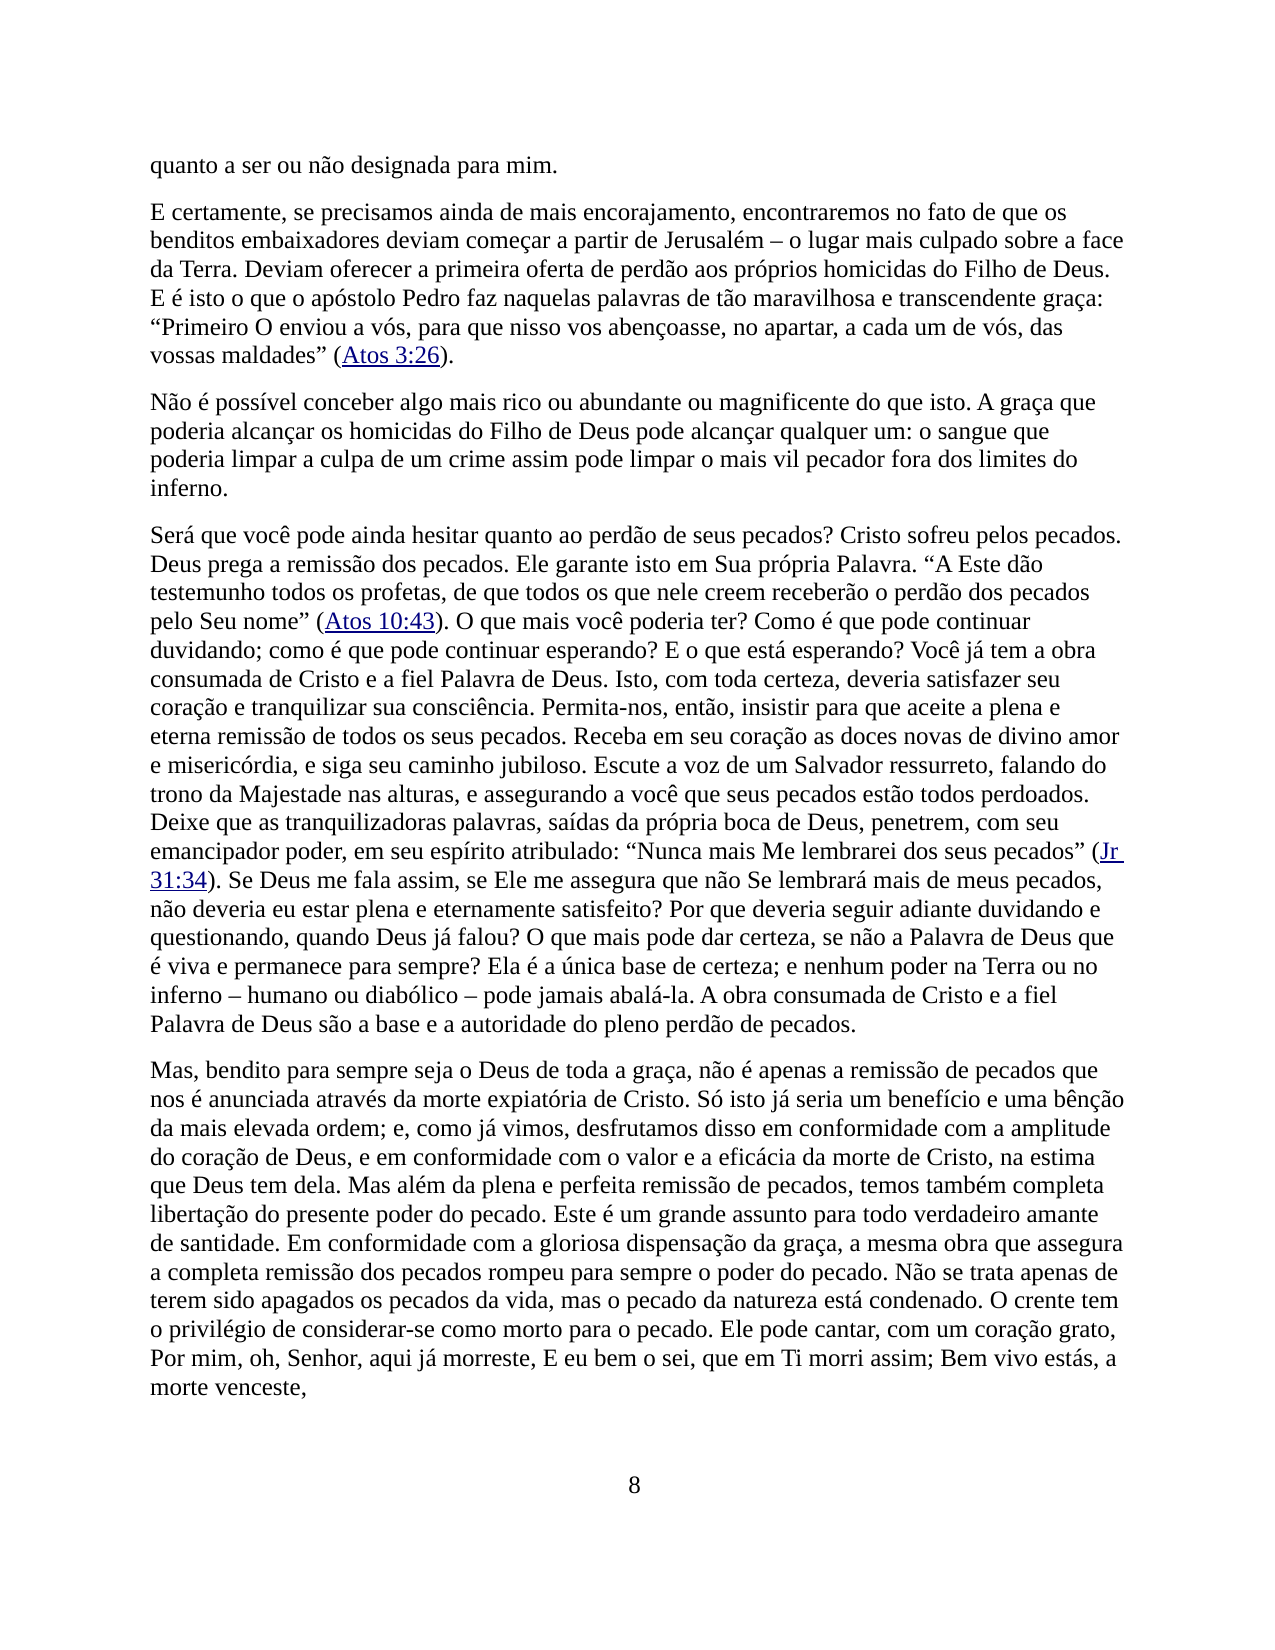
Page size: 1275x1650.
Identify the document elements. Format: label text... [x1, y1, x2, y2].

text quanto a ser ou não designada para mim. [150, 150, 1125, 179]
text Mas, bendito para sempre seja o Deus de toda a graça, não é apenas a remissão de pecados que nos é anunciada através da morte expiatória de Cristo. Só isto já seria um benefício e uma bênção da mais elevada ordem; e, como já vimos, desfrutamos disso em conformidade com a amplitude do coração de Deus, e em conformidade com o valor e a eficácia da morte de Cristo, na estima que Deus tem dela. Mas além da plena e perfeita remissão de pecados, temos também completa libertação do presente poder do pecado. Este é um grande assunto para todo verdadeiro amante de santidade. Em conformidade com a gloriosa dispensação da graça, a mesma obra que assegura a completa remissão dos pecados rompeu para sempre o poder do pecado. Não se trata apenas de terem sido apagados os pecados da vida, mas o pecado da natureza está condenado. O crente tem o privilégio de considerar-se como morto para o pecado. Ele pode cantar, com um coração grato, Por mim, oh, Senhor, aqui já morreste, E eu bem o sei, que em Ti morri assim; Bem vivo estás, a morte venceste, [150, 1055, 1125, 1400]
text Não é possível conceber algo mais rico ou abundante ou magnificente do que isto. A graça que poderia alcançar os homicidas do Filho de Deus pode alcançar qualquer um: o sangue que poderia limpar a culpa de um crime assim pode limpar o mais vil pecador fora dos limites do inferno. [150, 387, 1125, 502]
text E certamente, se precisamos ainda de mais encorajamento, encontraremos no fato de que os benditos embaixadores deviam começar a partir de Jerusalém – o lugar mais culpado sobre a face da Terra. Deviam oferecer a primeira oferta de perdão aos próprios homicidas do Filho de Deus. E é isto o que o apóstolo Pedro faz naquelas palavras de tão maravilhosa e transcendente graça: “Primeiro O enviou a vós, para que nisso vos abençoasse, no apartar, a cada um de vós, das vossas maldades” (Atos 3:26). [150, 197, 1125, 369]
text Será que você pode ainda hesitar quanto ao perdão de seus pecados? Cristo sofreu pelos pecados. Deus prega a remissão dos pecados. Ele garante isto em Sua própria Palavra. “A Este dão testemunho todos os profetas, de que todos os que nele creem receberão o perdão dos pecados pelo Seu nome” (Atos 10:43). O que mais você poderia ter? Como é que pode continuar duvidando; como é que pode continuar esperando? E o que está esperando? Você já tem a obra consumada de Cristo e a fiel Palavra de Deus. Isto, com toda certeza, deveria satisfazer seu coração e tranquilizar sua consciência. Permita-nos, então, insistir para que aceite a plena e eterna remissão de todos os seus pecados. Receba em seu coração as doces novas de divino amor e misericórdia, e siga seu caminho jubiloso. Escute a voz de um Salvador ressurreto, falando do trono da Majestade nas alturas, e assegurando a você que seus pecados estão todos perdoados. Deixe que as tranquilizadoras palavras, saídas da própria boca de Deus, penetrem, com seu emancipador poder, em seu espírito atribulado: “Nunca mais Me lembrarei dos seus pecados” (Jr 31:34). Se Deus me fala assim, se Ele me assegura que não Se lembrará mais de meus pecados, não deveria eu estar plena e eternamente satisfeito? Por que deveria seguir adiante duvidando e questionando, quando Deus já falou? O que mais pode dar certeza, se não a Palavra de Deus que é viva e permanece para sempre? Ela é a única base de certeza; e nenhum poder na Terra ou no inferno – humano ou diabólico – pode jamais abalá-la. A obra consumada de Cristo e a fiel Palavra de Deus são a base e a autoridade do pleno perdão de pecados. [150, 520, 1125, 1037]
